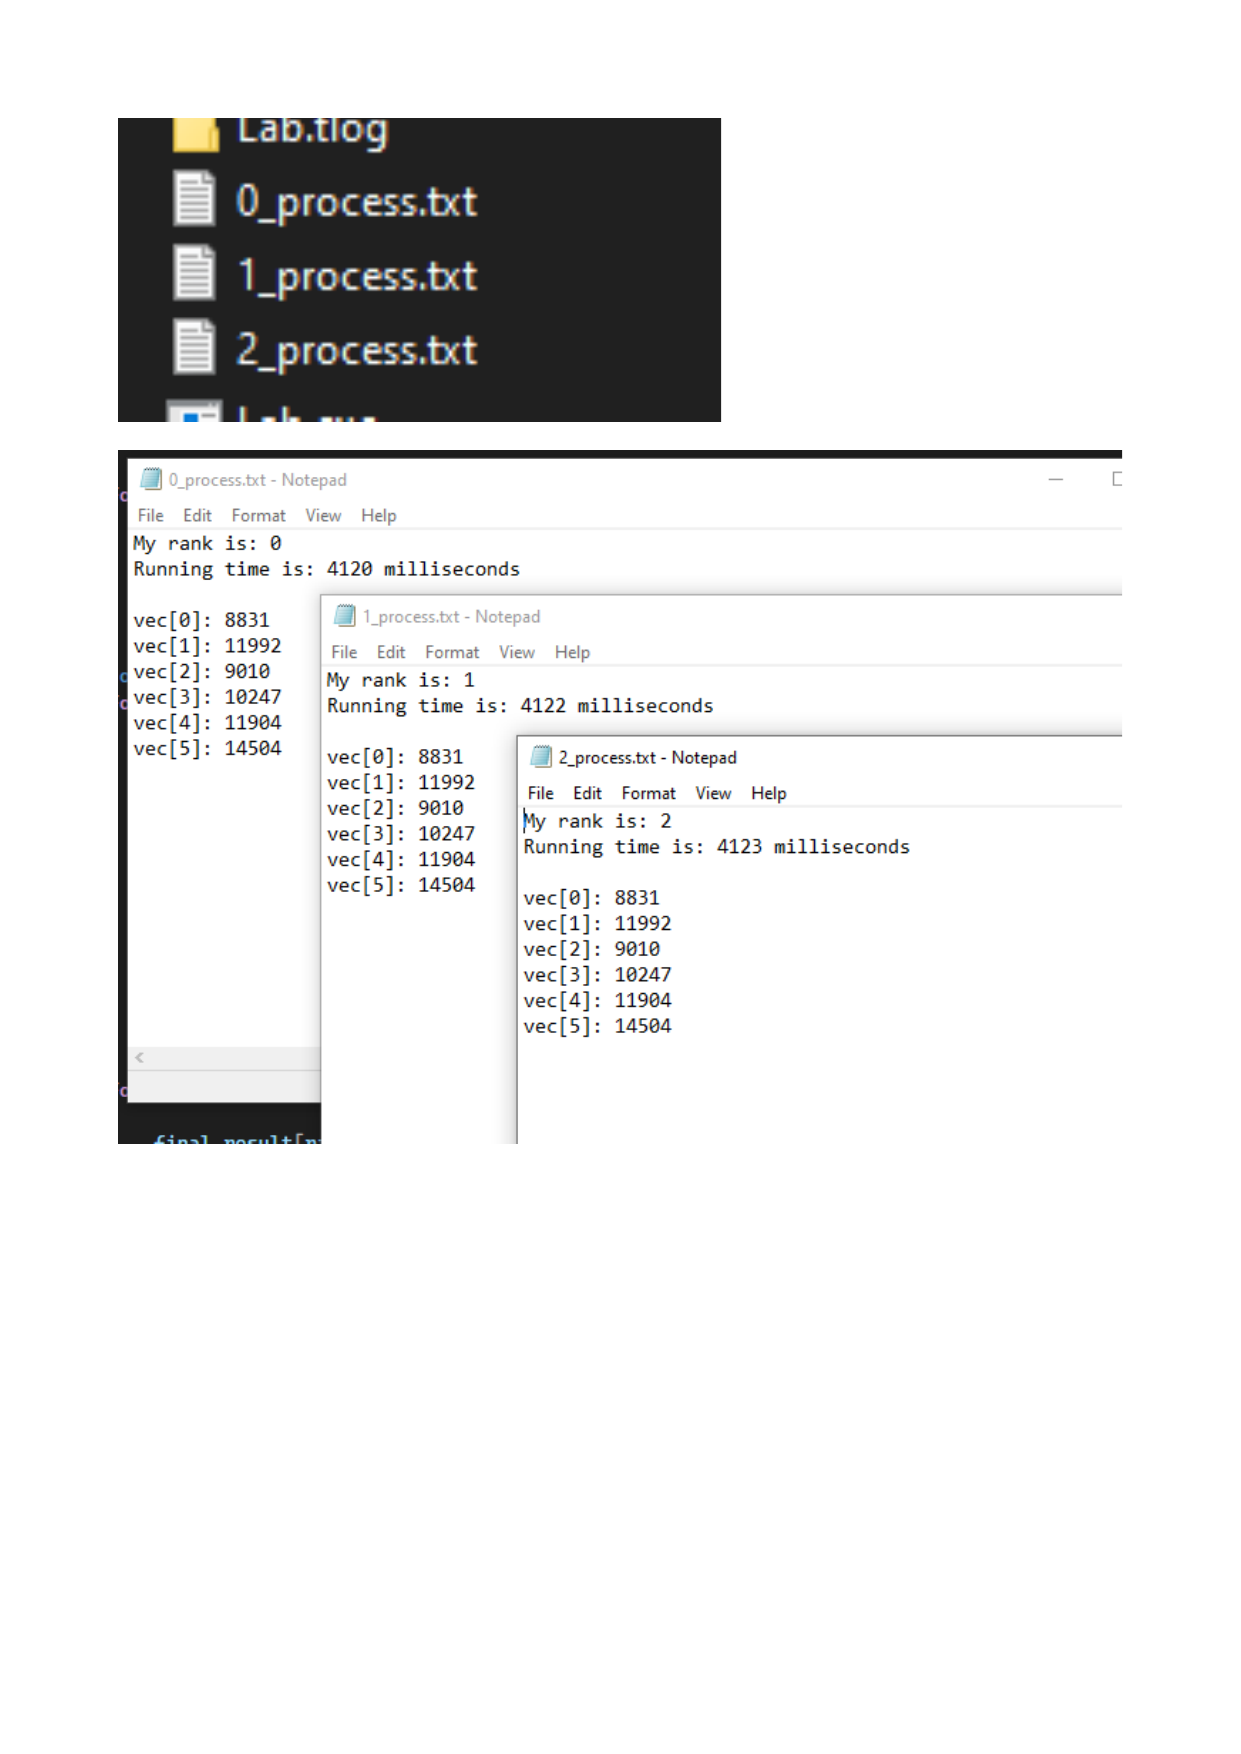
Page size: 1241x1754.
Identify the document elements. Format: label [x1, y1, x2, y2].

picture [118, 450, 1123, 1144]
picture [118, 118, 722, 422]
